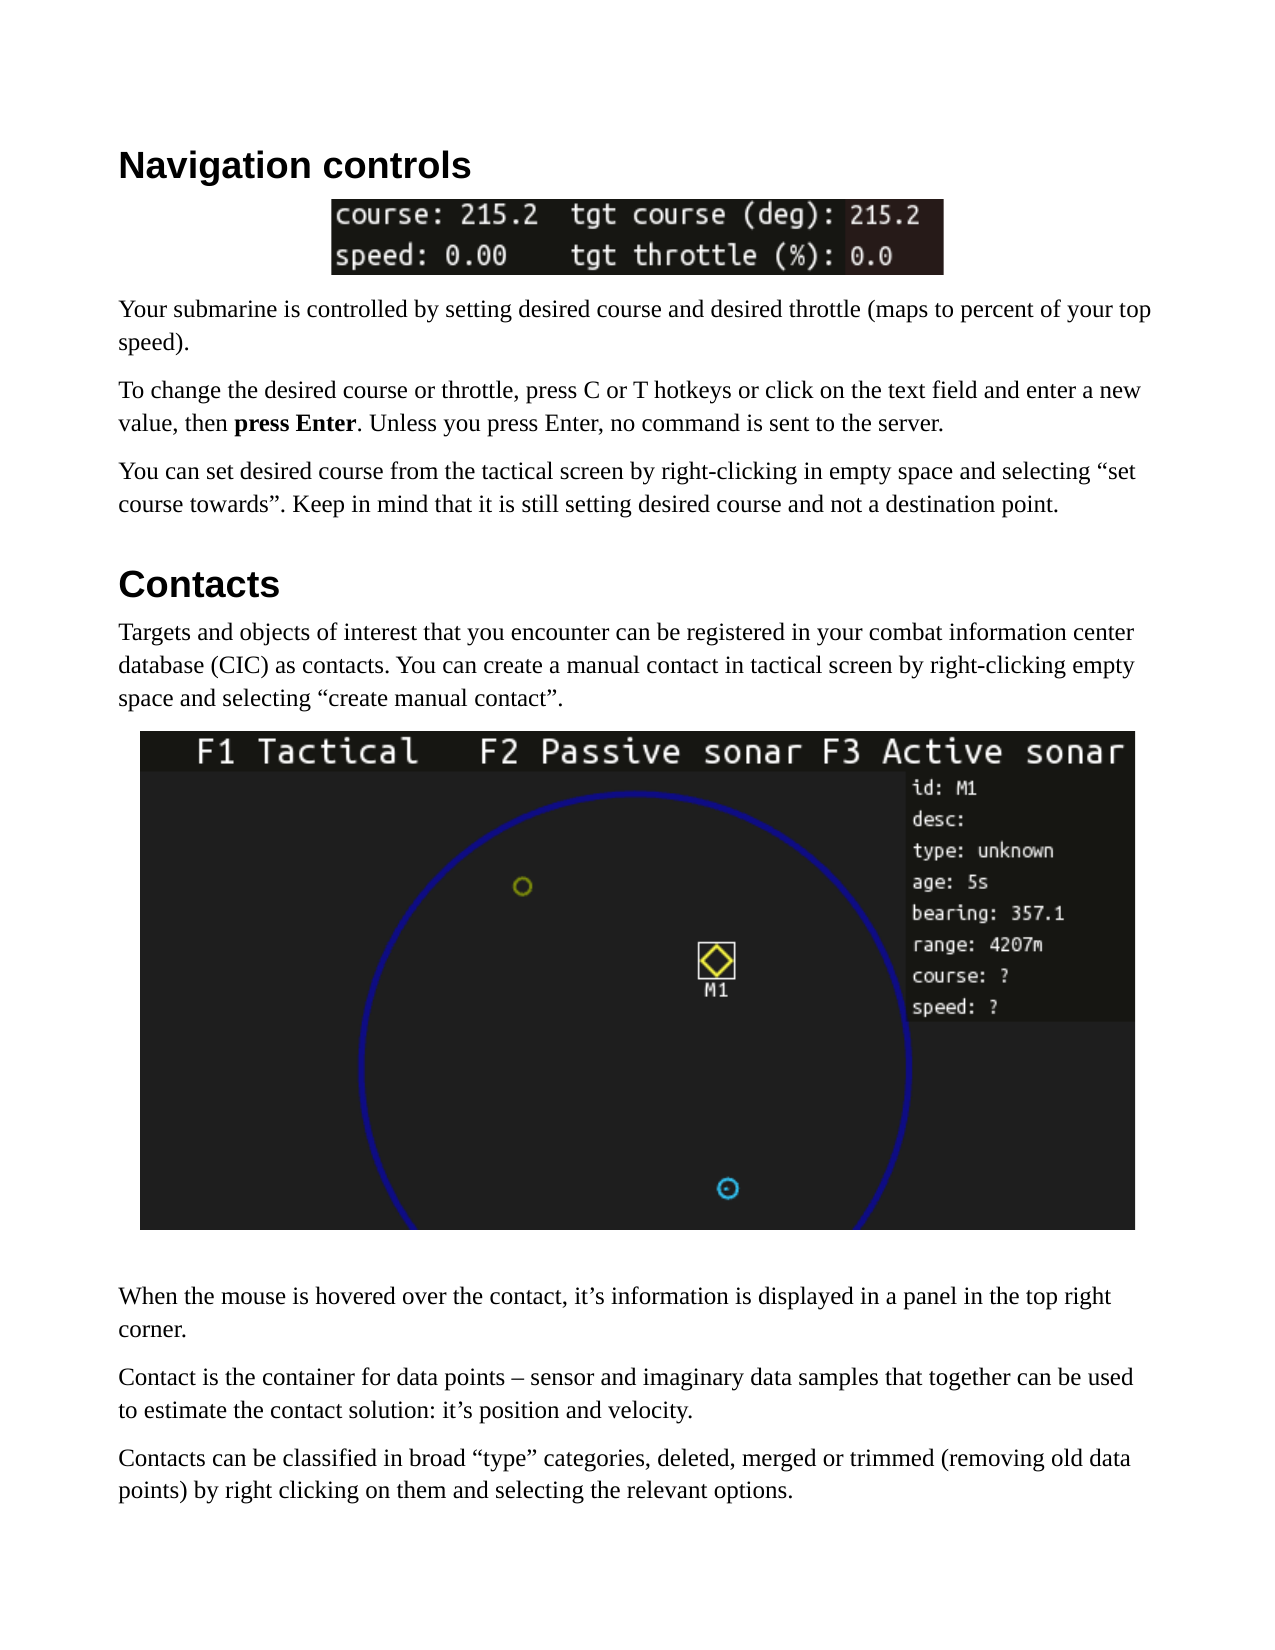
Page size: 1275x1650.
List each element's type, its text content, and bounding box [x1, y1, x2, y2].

subtitle Contacts [118, 561, 1157, 605]
text Your submarine is controlled by setting desired course and desired throttle (maps to percent of your top speed). [118, 294, 1157, 356]
picture [140, 731, 1136, 1230]
text Contacts can be classified in broad “type” categories, deleted, merged or trimmed (removing old data points) by right clicking on them and selecting the relevant options. [118, 1443, 1157, 1504]
text Targets and objects of interest that you encounter can be registered in your combat information center database (CIC) as contacts. You can create a manual contact in tactical screen by right-clicking empty space and selecting “create manual contact”. [118, 617, 1157, 712]
picture [331, 199, 944, 275]
text Contact is the container for data points – sensor and imaginary data samples that together can be used to estimate the contact solution: it’s position and velocity. [118, 1362, 1157, 1424]
text When the mouse is hovered over the contact, it’s information is displayed in a panel in the top right corner. [118, 1281, 1157, 1343]
text You can set desired course from the tactical screen by right-clicking in empty space and selecting “set course towards”. Keep in mind that it is still setting desired course and not a destination point. [118, 456, 1157, 517]
text To change the desired course or throttle, press C or T hotkeys or click on the text field and enter a new value, then press Enter. Unless you press Enter, no command is sent to the server. [118, 375, 1157, 437]
subtitle Navigation controls [118, 143, 1157, 187]
